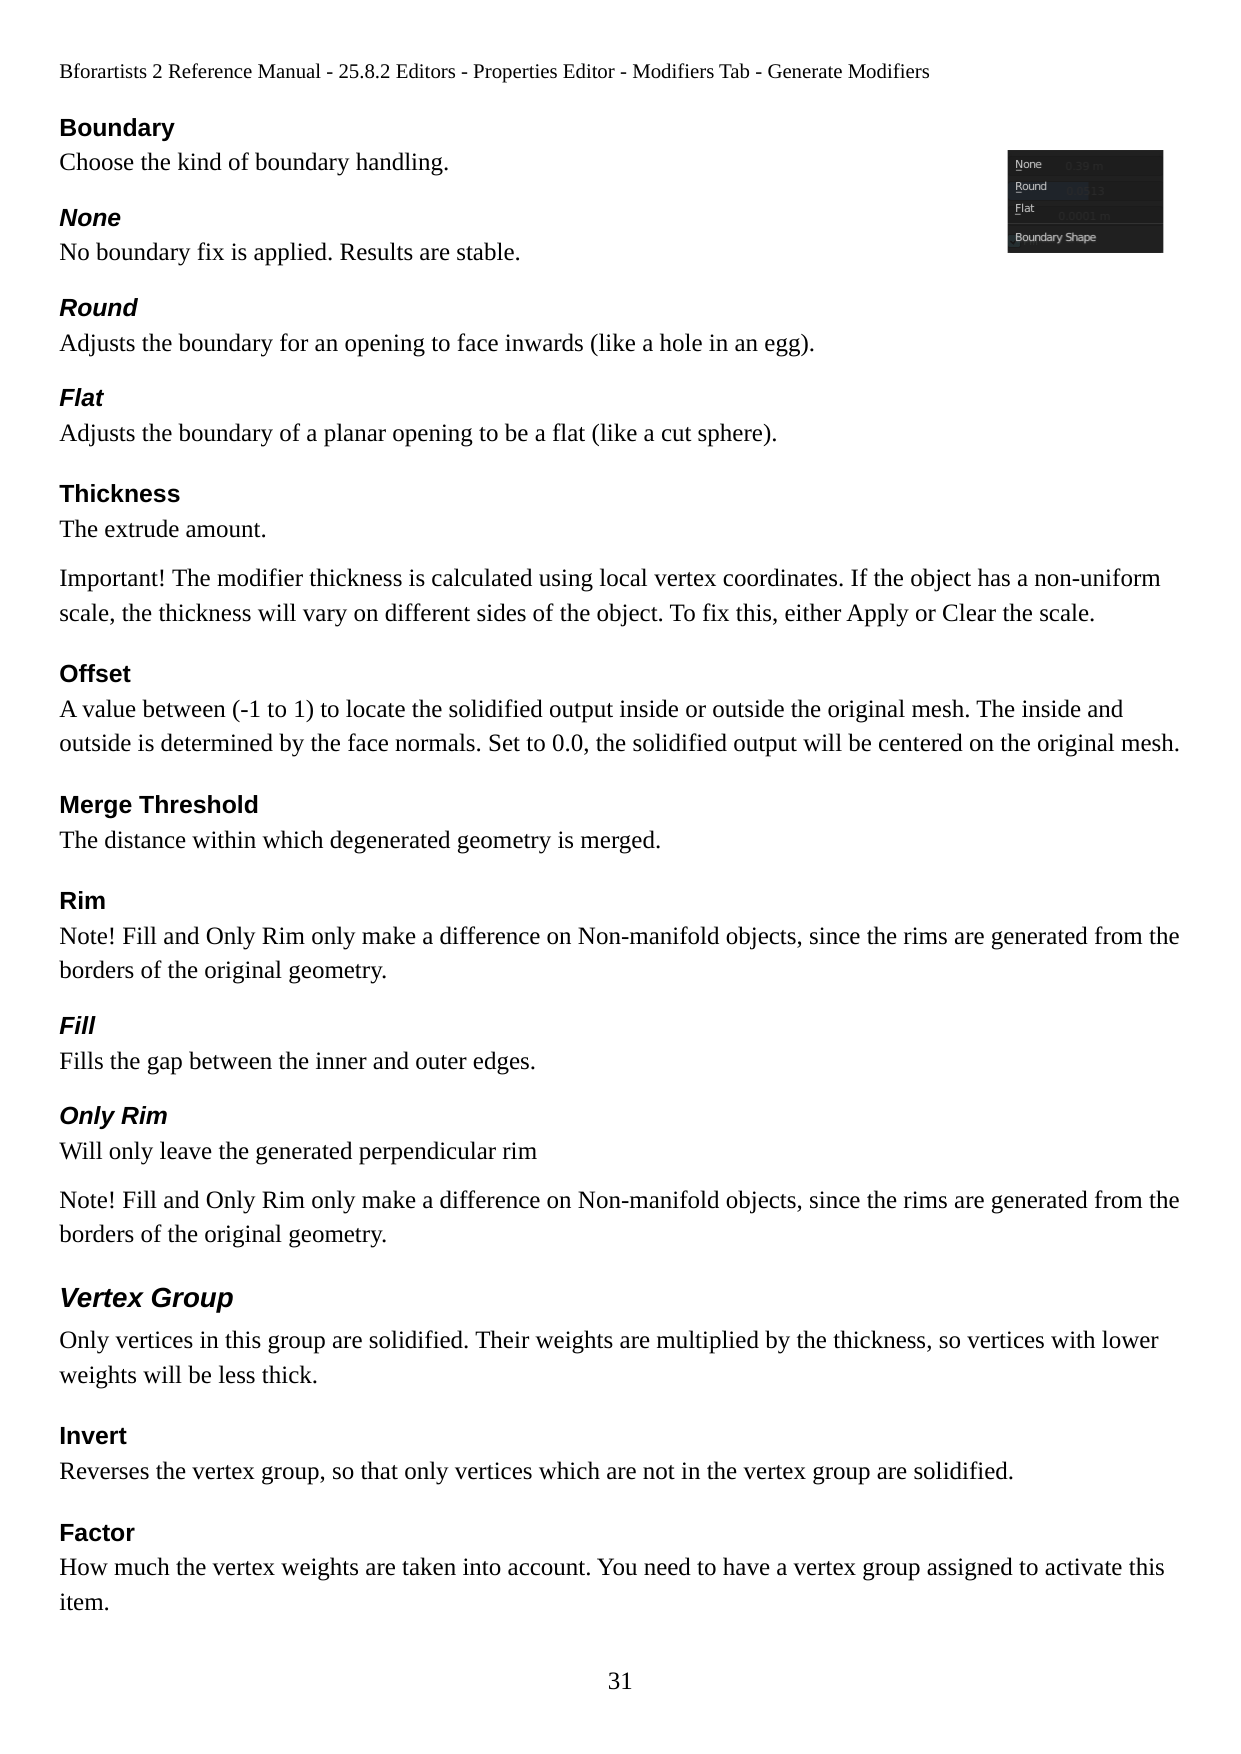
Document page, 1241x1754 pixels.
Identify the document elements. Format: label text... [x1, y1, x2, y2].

subtitle Rim [59, 886, 1181, 915]
subtitle None [59, 203, 1007, 231]
subtitle Only Rim [59, 1101, 1181, 1129]
subtitle Flat [59, 383, 1181, 411]
text Adjusts the boundary of a planar opening to be a flat (like a cut sphere). [59, 418, 1181, 446]
text Choose the kind of boundary handling. [59, 147, 1181, 176]
text Note! Fill and Only Rim only make a difference on Non-manifold objects, since the rims are generated from the borders of the original geometry. [59, 1185, 1181, 1248]
text Fills the gap between the inner and outer edges. [59, 1046, 1181, 1074]
subtitle Fill [59, 1011, 1181, 1039]
text The extrude amount. [59, 514, 1181, 543]
subtitle Boundary [59, 113, 1181, 141]
text A value between (-1 to 1) to locate the solidified output inside or outside the original mesh. The inside and outside is determined by the face normals. Set to 0.0, the solidified output will be centered on the original mesh. [59, 694, 1181, 757]
text No boundary fix is applied. Results are stable. [59, 237, 1181, 266]
subtitle Offset [59, 659, 1181, 688]
text Will only leave the generated perpendicular rim [59, 1136, 1181, 1164]
subtitle Vertex Group [59, 1281, 1181, 1313]
text Important! The modifier thickness is calculated using local vertex coordinates. If the object has a non-uniform scale, the thickness will vary on different sides of the object. To fix this, either Apply or Clear the scale. [59, 563, 1181, 626]
subtitle Invert [59, 1421, 1181, 1450]
text Reverses the vertex group, so that only vertices which are not in the vertex group are solidified. [59, 1456, 1181, 1485]
subtitle Factor [59, 1518, 1181, 1546]
text Adjusts the boundary for an opening to face inwards (like a hole in an egg). [59, 328, 1181, 356]
text Note! Fill and Only Rim only make a difference on Non-manifold objects, since the rims are generated from the borders of the original geometry. [59, 921, 1181, 984]
text The distance within which degenerated geometry is merged. [59, 825, 1181, 853]
subtitle Thickness [59, 479, 1181, 508]
subtitle Round [59, 293, 1181, 321]
subtitle [1164, 203, 1181, 231]
picture [1007, 150, 1164, 253]
text Only vertices in this group are solidified. Their weights are multiplied by the thickness, so vertices with lower weights will be less thick. [59, 1325, 1181, 1388]
subtitle Merge Threshold [59, 790, 1181, 818]
text How much the vertex weights are taken into account. You need to have a vertex group assigned to activate this item. [59, 1552, 1181, 1616]
